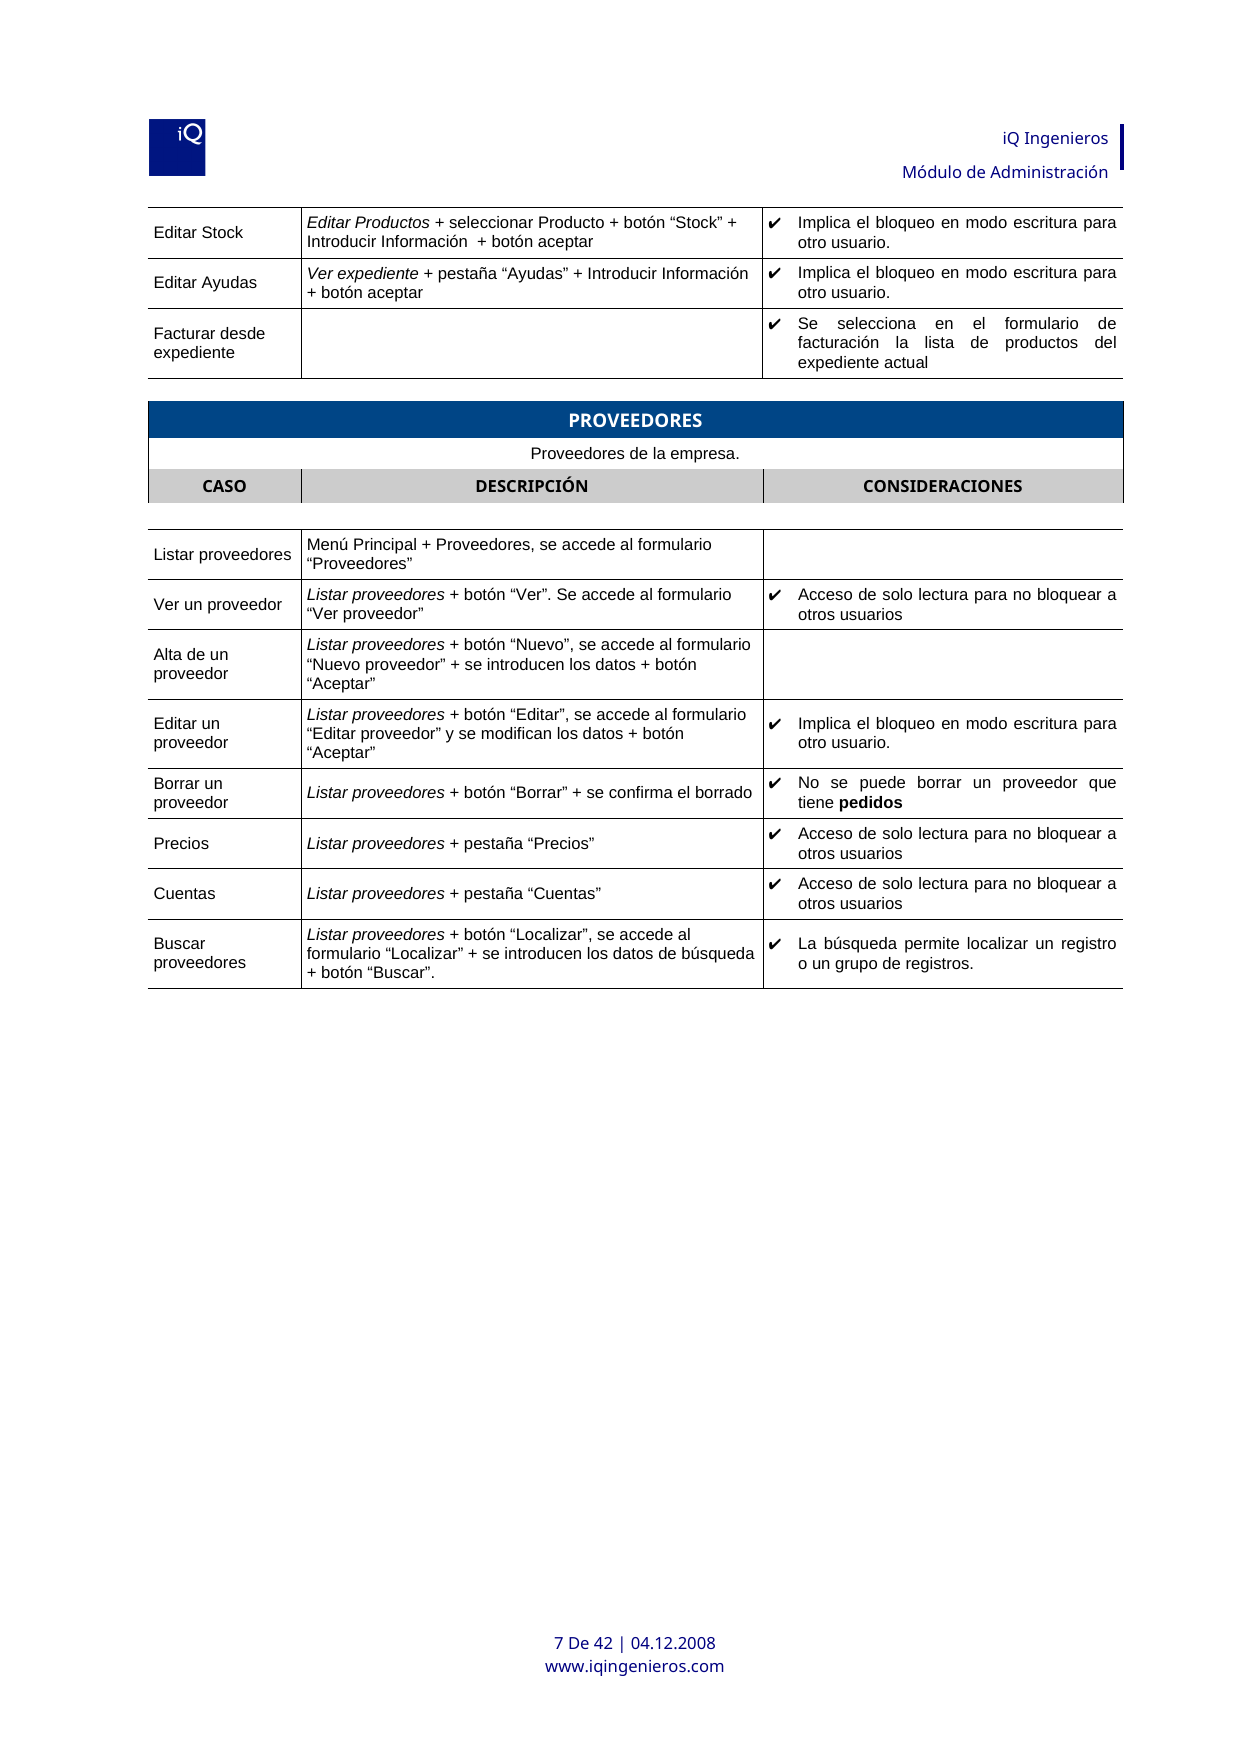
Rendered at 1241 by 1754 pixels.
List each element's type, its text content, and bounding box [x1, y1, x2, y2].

picture [149, 119, 206, 176]
table_cell [764, 630, 1123, 698]
table_cell Implica el bloqueo en modo escritura para otro usuario. [763, 259, 1123, 308]
table_cell La búsqueda permite localizar un registro o un grupo de registros. [764, 920, 1123, 988]
table_cell Editar Ayudas [148, 259, 301, 308]
table_cell Implica el bloqueo en modo escritura para otro usuario. [763, 208, 1123, 257]
table_cell Editar Stock [148, 208, 301, 257]
table_cell Listar proveedores + pestaña “Cuentas” [302, 869, 763, 919]
table_cell [763, 503, 1123, 529]
table_cell Menú Principal + Proveedores, se accede al formulario “Proveedores” [302, 530, 763, 579]
table_cell [302, 309, 762, 377]
table_cell Acceso de solo lectura para no bloquear a otros usuarios [764, 580, 1123, 629]
table_cell [301, 503, 763, 529]
table_cell Facturar desde expediente [148, 309, 301, 377]
table_cell Listar proveedores + botón “Borrar” + se confirma el borrado [302, 769, 763, 818]
table_cell Editar Productos + seleccionar Producto + botón “Stock” + Introducir Información + botón aceptar [302, 208, 762, 257]
table_cell Listar proveedores + botón “Editar”, se accede al formulario “Editar proveedor” y se modifican los datos + botón “Aceptar” [302, 700, 763, 767]
table_cell Editar un proveedor [148, 700, 301, 767]
table_cell Listar proveedores + botón “Nuevo”, se accede al formulario “Nuevo proveedor” + se introducen los datos + botón “Aceptar” [302, 630, 763, 698]
table_cell Implica el bloqueo en modo escritura para otro usuario. [764, 700, 1123, 767]
table_cell Listar proveedores + pestaña “Precios” [302, 819, 763, 868]
table_cell Acceso de solo lectura para no bloquear a otros usuarios [764, 869, 1123, 919]
table_cell Precios [148, 819, 301, 868]
table_header PROVEEDORES [149, 401, 1123, 438]
table_cell No se puede borrar un proveedor que tiene pedidos [764, 769, 1123, 818]
table_cell [764, 530, 1123, 579]
table_cell Acceso de solo lectura para no bloquear a otros usuarios [764, 819, 1123, 868]
table_cell Ver un proveedor [148, 580, 301, 629]
table_cell DESCRIPCIÓN [302, 469, 763, 503]
table_cell Borrar un proveedor [148, 769, 301, 818]
table_cell Alta de un proveedor [148, 630, 301, 698]
table_cell CASO [149, 469, 301, 503]
table_cell Listar proveedores + botón “Localizar”, se accede al formulario “Localizar” + se introducen los datos de búsqueda + botón “Buscar”. [302, 920, 763, 988]
table_cell Se selecciona en el formulario de facturación la lista de productos del expediente actual [763, 309, 1123, 377]
table_cell Ver expediente + pestaña “Ayudas” + Introducir Información + botón aceptar [302, 259, 762, 308]
table_cell [148, 503, 301, 529]
table_cell Listar proveedores + botón “Ver”. Se accede al formulario “Ver proveedor” [302, 580, 763, 629]
table_cell Buscar proveedores [148, 920, 301, 988]
table_cell CONSIDERACIONES [764, 469, 1123, 503]
table_cell Cuentas [148, 869, 301, 919]
table_cell Proveedores de la empresa. [149, 439, 1123, 469]
table_cell Listar proveedores [148, 530, 301, 579]
